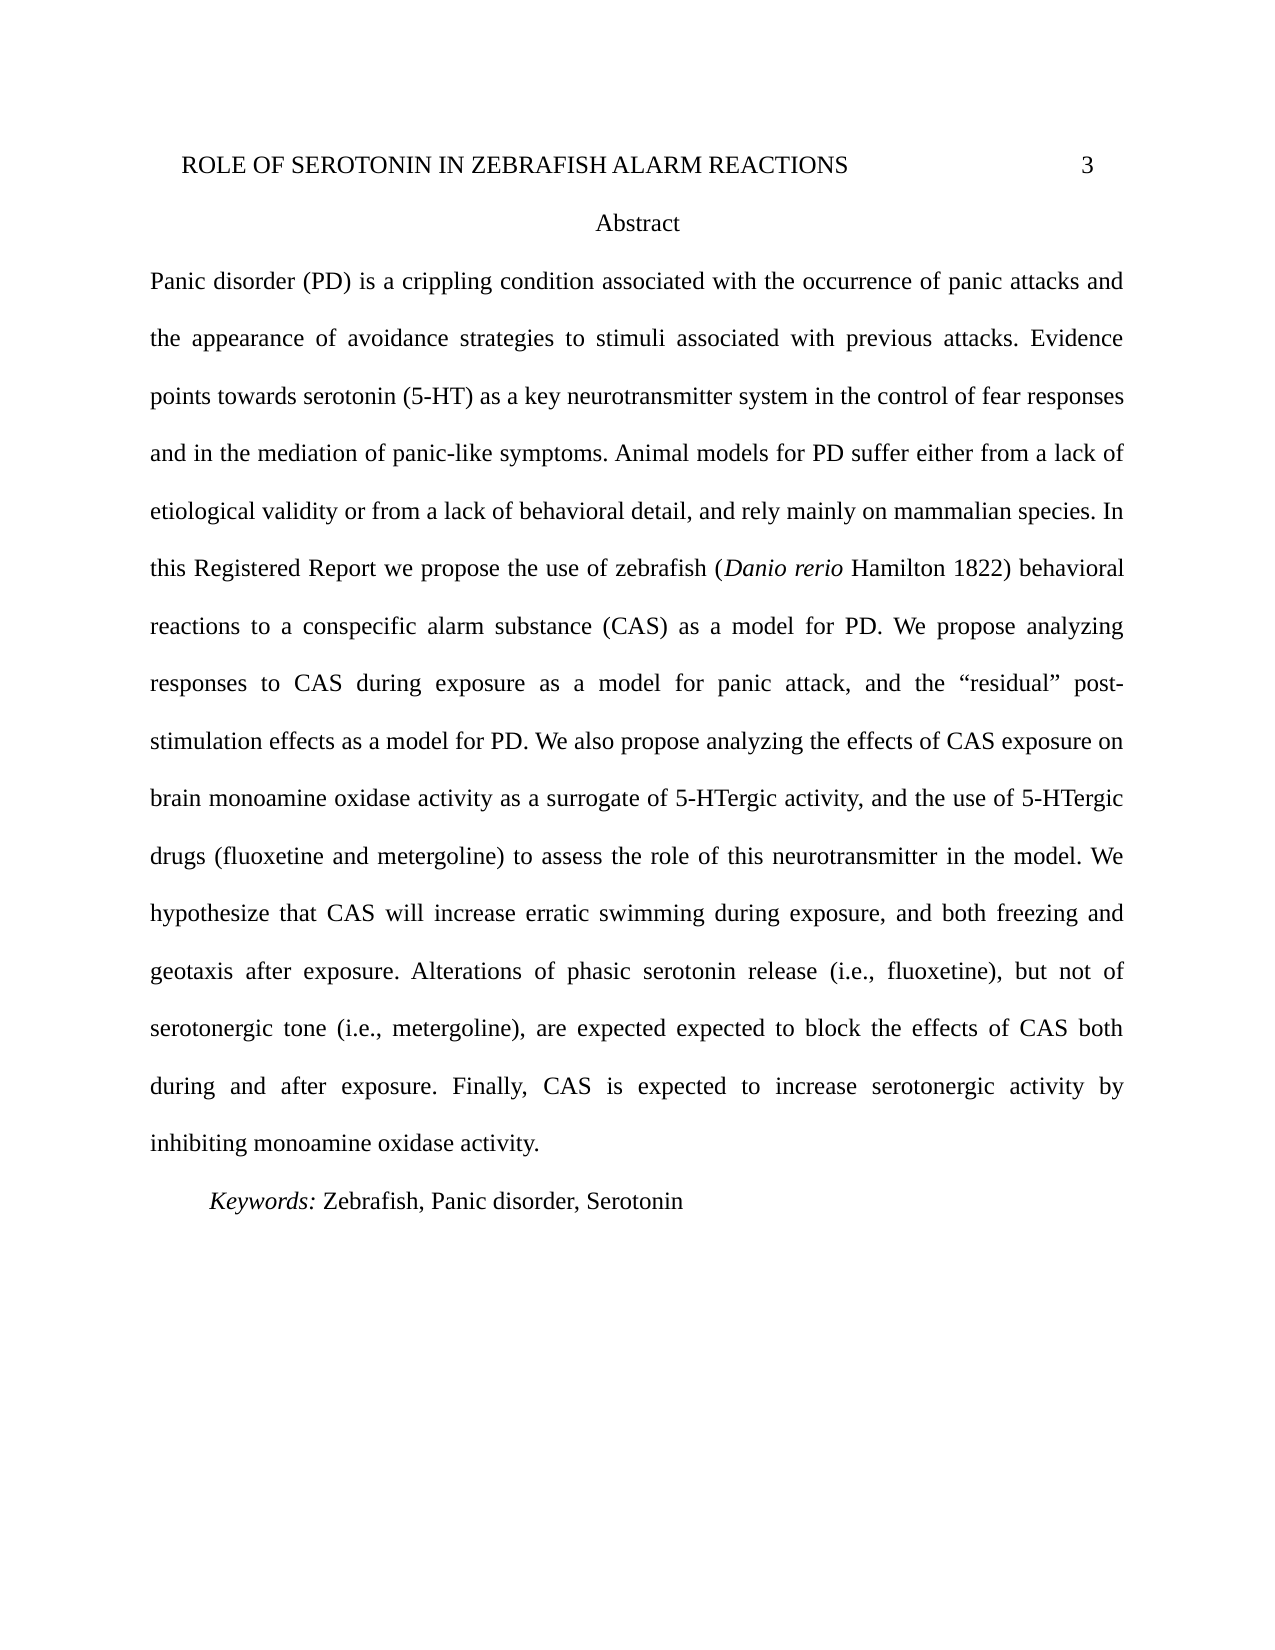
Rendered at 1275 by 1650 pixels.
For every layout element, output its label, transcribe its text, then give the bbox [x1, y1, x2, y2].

text Keywords: Zebrafish, Panic disorder, Serotonin [209, 1186, 1125, 1214]
text Panic disorder (PD) is a crippling condition associated with the occurrence of panic attacks and the appearance of avoidance strategies to stimuli associated with previous attacks. Evidence points towards serotonin (5-HT) as a key neurotransmitter system in the control of fear responses and in the mediation of panic-like symptoms. Animal models for PD suffer either from a lack of etiological validity or from a lack of behavioral detail, and rely mainly on mammalian species. In this Registered Report we propose the use of zebrafish (Danio rerio Hamilton 1822) behavioral reactions to a conspecific alarm substance (CAS) as a model for PD. We propose analyzing responses to CAS during exposure as a model for panic attack, and the “residual” post-stimulation effects as a model for PD. We also propose analyzing the effects of CAS exposure on brain monoamine oxidase activity as a surrogate of 5-HTergic activity, and the use of 5-HTergic drugs (fluoxetine and metergoline) to assess the role of this neurotransmitter in the model. We hypothesize that CAS will increase erratic swimming during exposure, and both freezing and geotaxis after exposure. Alterations of phasic serotonin release (i.e., fluoxetine), but not of serotonergic tone (i.e., metergoline), are expected expected to block the effects of CAS both during and after exposure. Finally, CAS is expected to increase serotonergic activity by inhibiting monoamine oxidase activity. [150, 266, 1125, 1157]
text Abstract [150, 208, 1125, 237]
